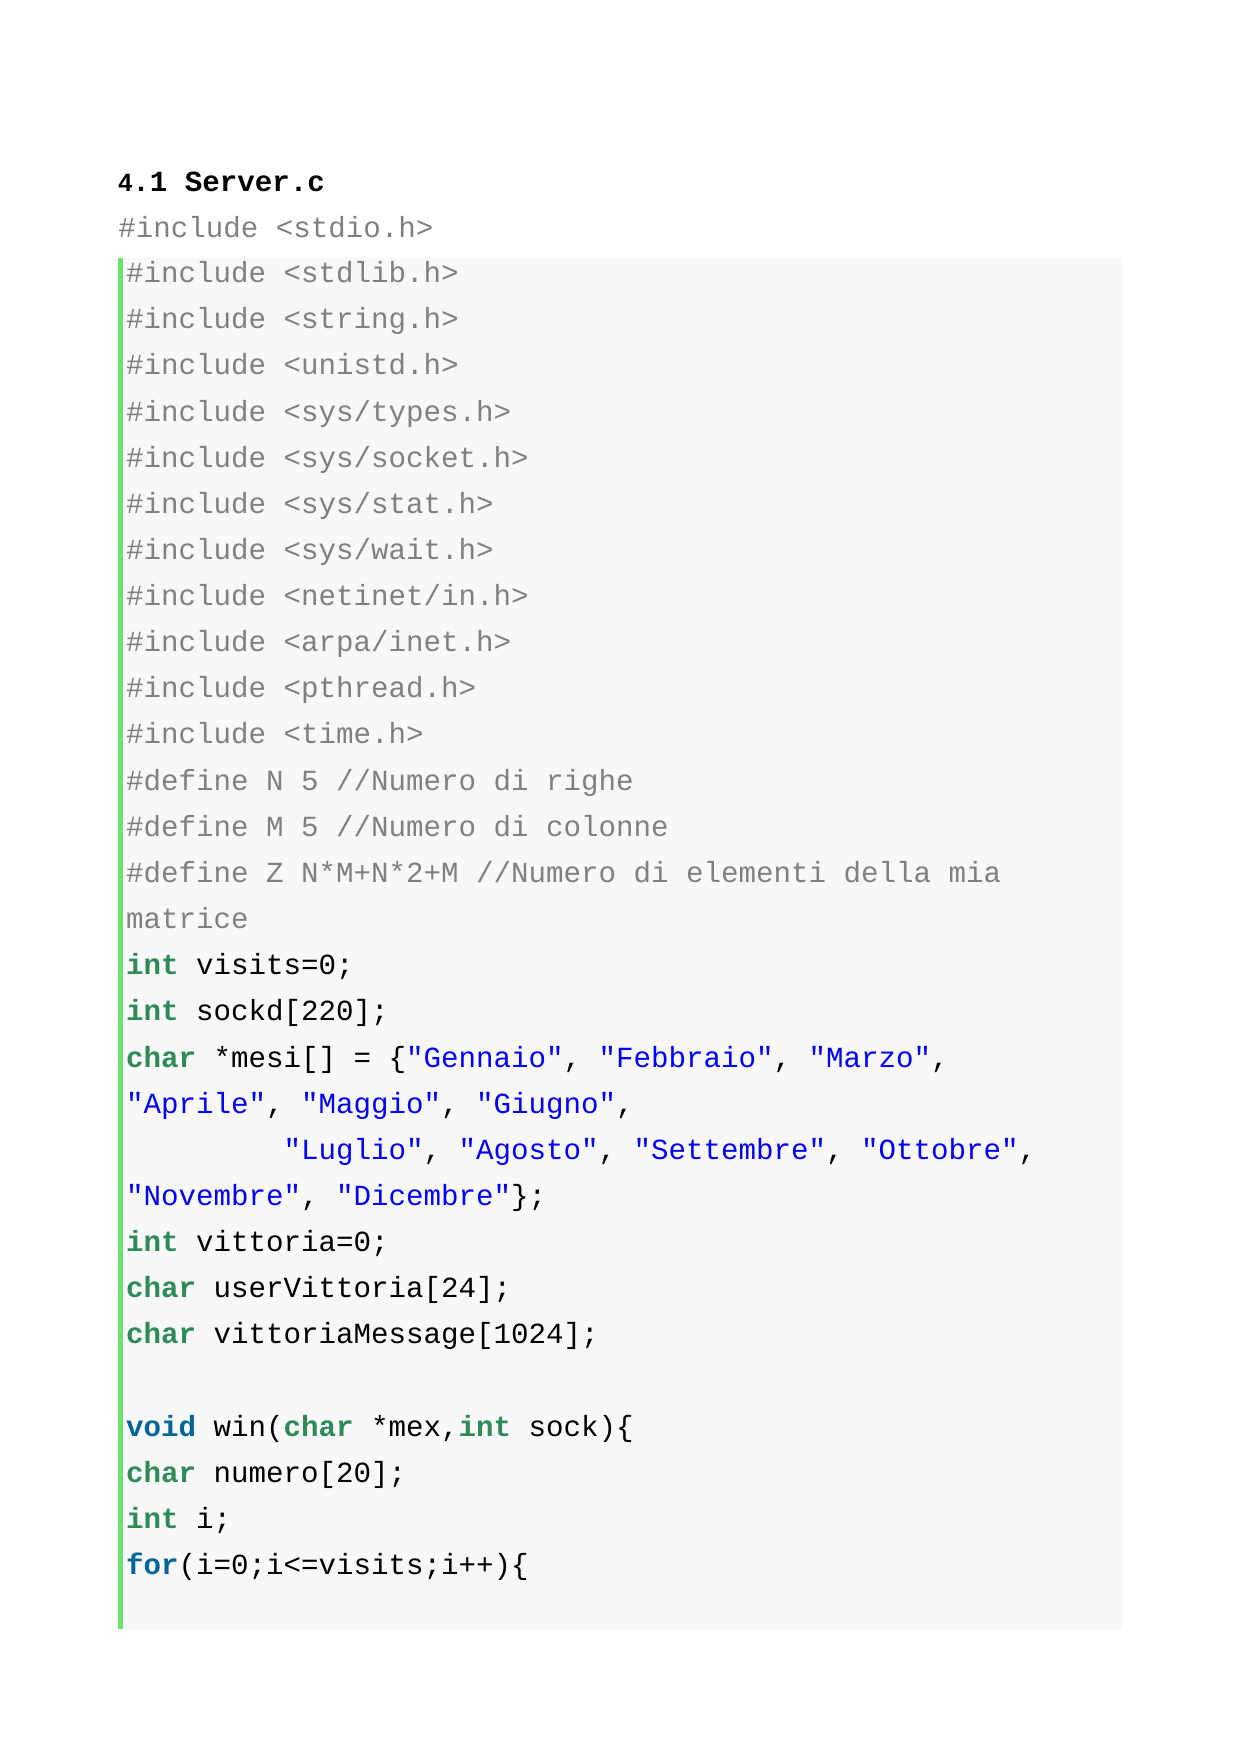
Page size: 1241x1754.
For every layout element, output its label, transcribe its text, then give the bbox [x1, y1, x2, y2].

text #include <unistd.h> [123, 351, 1122, 383]
text #include <sys/wait.h> [123, 535, 1122, 568]
text int visits=0; [123, 950, 1122, 983]
text #include <stdio.h> [118, 213, 1122, 246]
text #define N 5 //Numero di righe [123, 766, 1122, 799]
text #include <time.h> [123, 720, 1122, 753]
text #define M 5 //Numero di colonne [123, 812, 1122, 845]
text #include <netinet/in.h> [123, 581, 1122, 614]
text char vittoriaMessage[1024]; [123, 1319, 1122, 1353]
text int i; [123, 1504, 1122, 1537]
text #include <stdlib.h> [123, 258, 1122, 291]
text 4.1 Server.c [118, 167, 1122, 200]
text char *mesi[] = {"Gennaio", "Febbraio", "Marzo", "Aprile", "Maggio", "Giugno", [123, 1043, 1122, 1122]
text #define Z N*M+N*2+M //Numero di elementi della mia matrice [123, 858, 1122, 937]
text for(i=0;i<=visits;i++){ [123, 1550, 1122, 1583]
text int vittoria=0; [123, 1227, 1122, 1260]
text #include <sys/types.h> [123, 397, 1122, 430]
text void win(char *mex,int sock){ [123, 1412, 1122, 1445]
text #include <sys/socket.h> [123, 443, 1122, 476]
text char numero[20]; [123, 1458, 1122, 1491]
text int sockd[220]; [123, 997, 1122, 1029]
text #include <arpa/inet.h> [123, 627, 1122, 660]
text #include <pthread.h> [123, 673, 1122, 707]
text char userVittoria[24]; [123, 1273, 1122, 1306]
text #include <string.h> [123, 304, 1122, 337]
text #include <sys/stat.h> [123, 489, 1122, 522]
text "Luglio", "Agosto", "Settembre", "Ottobre", "Novembre", "Dicembre"}; [123, 1135, 1122, 1214]
